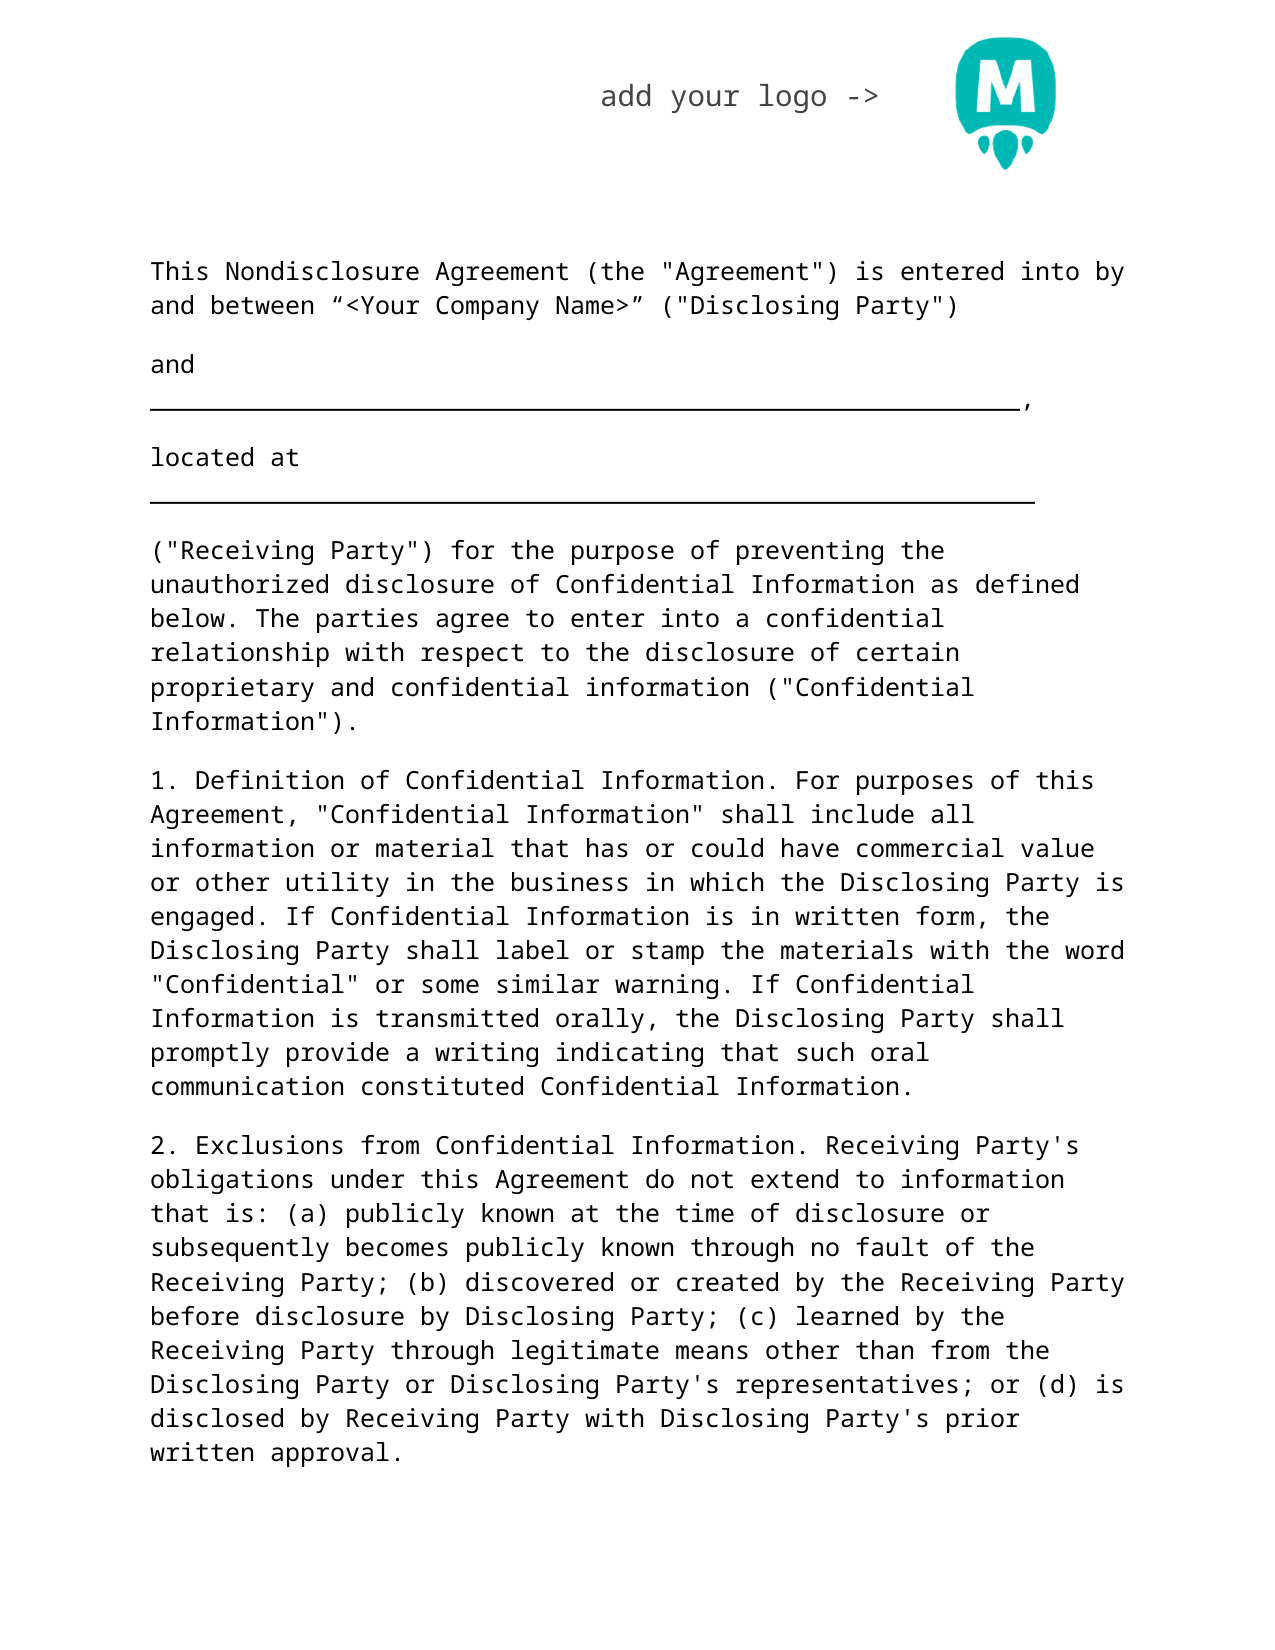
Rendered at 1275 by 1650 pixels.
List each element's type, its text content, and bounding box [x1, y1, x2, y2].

picture [940, 37, 1073, 170]
text This Nondisclosure Agreement (the "Agreement") is entered into by and between “<Your Company Name>” ("Disclosing Party") [150, 253, 1125, 322]
text 1. Definition of Confidential Information. For purposes of this Agreement, "Confidential Information" shall include all information or material that has or could have commercial value or other utility in the business in which the Disclosing Party is engaged. If Confidential Information is in written form, the Disclosing Party shall label or stamp the materials with the word "Confidential" or some similar warning. If Confidential Information is transmitted orally, the Disclosing Party shall promptly provide a writing indicating that such oral communication constituted Confidential Information. [150, 762, 1125, 1103]
text and __________________________________________________________, [150, 347, 1125, 415]
text ("Receiving Party") for the purpose of preventing the unauthorized disclosure of Confidential Information as defined below. The parties agree to enter into a confidential relationship with respect to the disclosure of certain proprietary and confidential information ("Confidential Information"). [150, 533, 1125, 737]
text 2. Exclusions from Confidential Information. Receiving Party's obligations under this Agreement do not extend to information that is: (a) publicly known at the time of disclosure or subsequently becomes publicly known through no fault of the Receiving Party; (b) discovered or created by the Receiving Party before disclosure by Disclosing Party; (c) learned by the Receiving Party through legitimate means other than from the Disclosing Party or Disclosing Party's representatives; or (d) is disclosed by Receiving Party with Disclosing Party's prior written approval. [150, 1128, 1125, 1468]
text located at ___________________________________________________________ [150, 440, 1125, 508]
